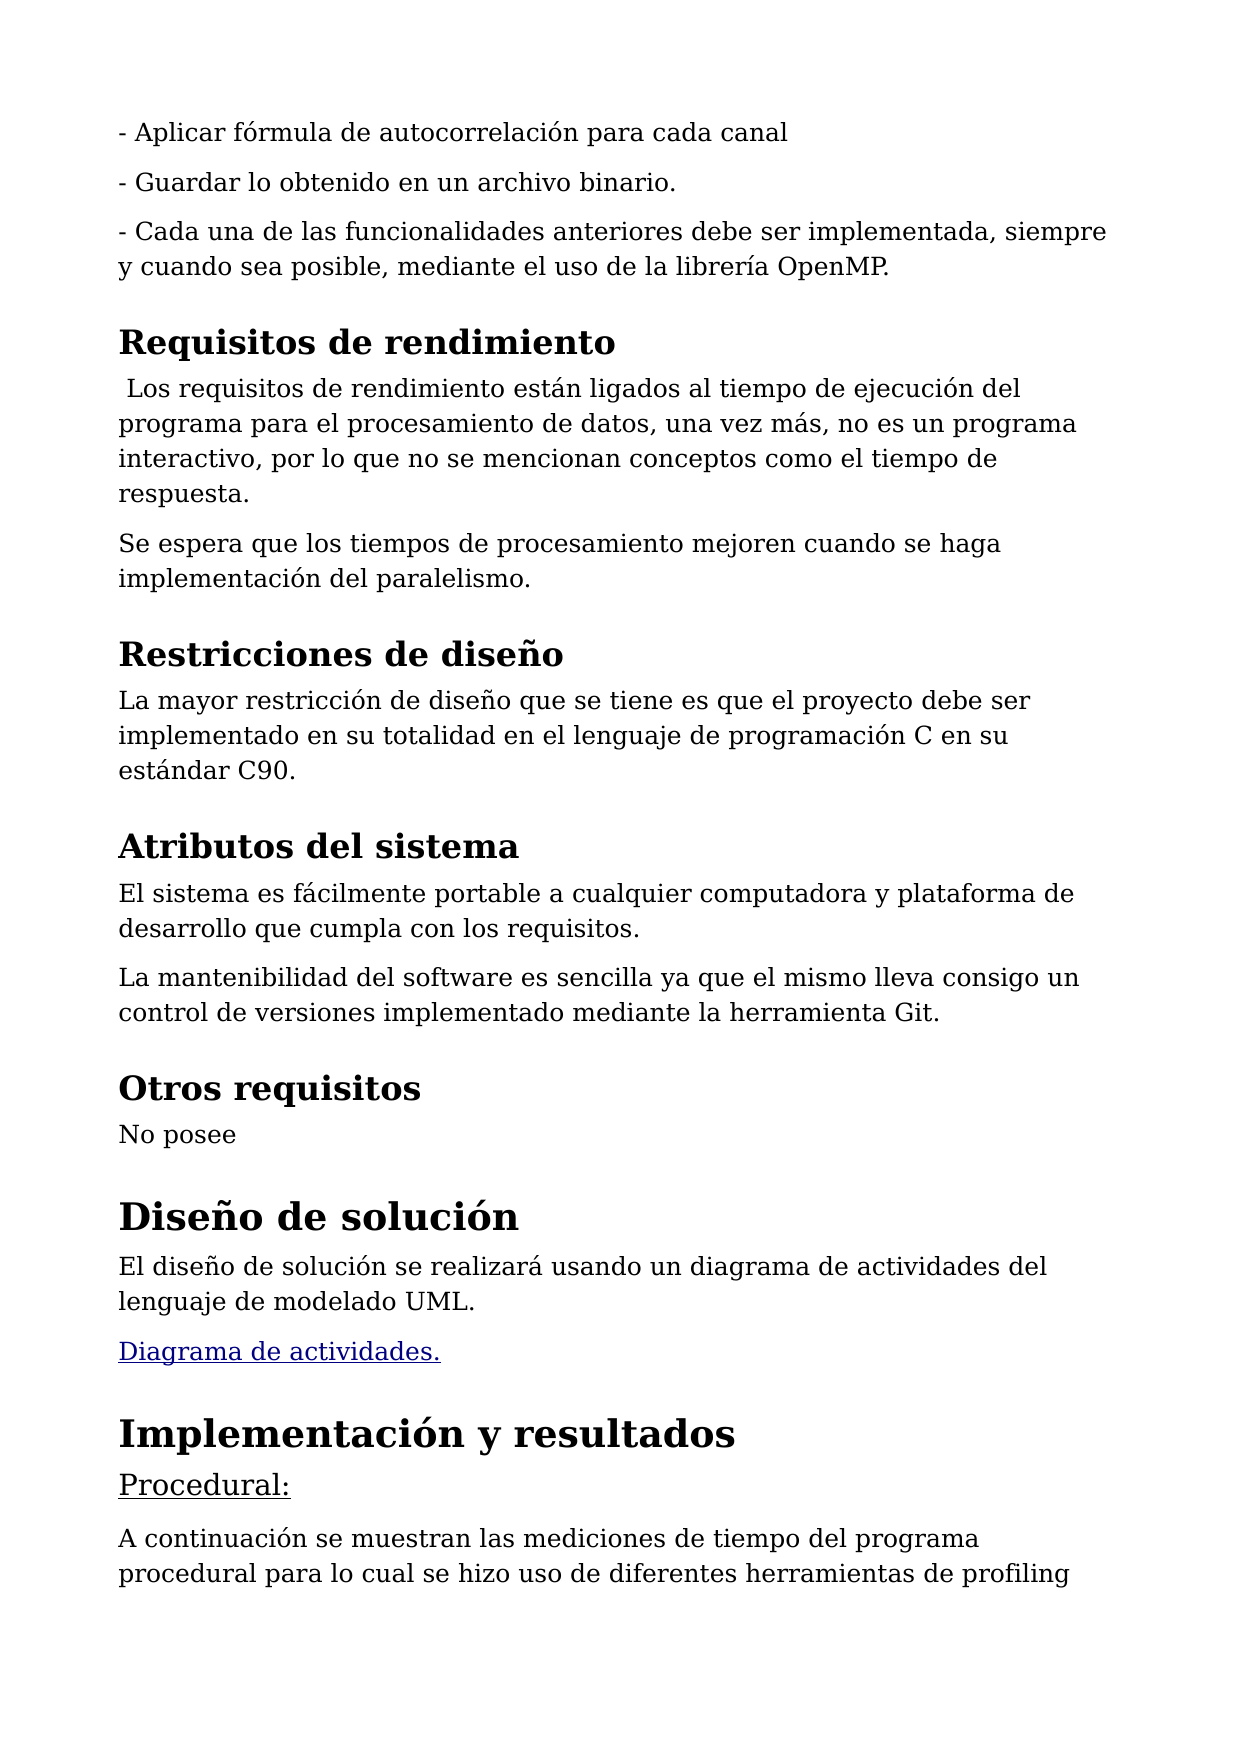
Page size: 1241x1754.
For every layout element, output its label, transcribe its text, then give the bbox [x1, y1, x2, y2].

subtitle Otros requisitos [118, 1069, 1122, 1108]
text Procedural: [118, 1468, 1122, 1502]
text Se espera que los tiempos de procesamiento mejoren cuando se haga implementación del paralelismo. [118, 529, 1122, 593]
text - Cada una de las funcionalidades anteriores debe ser implementada, siempre y cuando sea posible, mediante el uso de la librería OpenMP. [118, 217, 1122, 281]
text El sistema es fácilmente portable a cualquier computadora y plataforma de desarrollo que cumpla con los requisitos. [118, 879, 1122, 943]
text - Aplicar fórmula de autocorrelación para cada canal [118, 118, 1122, 147]
text No posee [118, 1121, 1122, 1150]
text Diagrama de actividades. [118, 1337, 1122, 1366]
text La mayor restricción de diseño que se tiene es que el proyecto debe ser implementado en su totalidad en el lenguaje de programación C en su estándar C90. [118, 686, 1122, 786]
subtitle Diseño de solución [118, 1195, 1122, 1240]
subtitle Atributos del sistema [118, 827, 1122, 866]
text A continuación se muestran las mediciones de tiempo del programa procedural para lo cual se hizo uso de diferentes herramientas de profiling [118, 1524, 1122, 1588]
text Los requisitos de rendimiento están ligados al tiempo de ejecución del programa para el procesamiento de datos, una vez más, no es un programa interactivo, por lo que no se mencionan conceptos como el tiempo de respuesta. [118, 374, 1122, 509]
text La mantenibilidad del software es sencilla ya que el mismo lleva consigo un control de versiones implementado mediante la herramienta Git. [118, 963, 1122, 1027]
subtitle Implementación y resultados [118, 1411, 1122, 1456]
text - Guardar lo obtenido en un archivo binario. [118, 168, 1122, 197]
text El diseño de solución se realizará usando un diagrama de actividades del lenguaje de modelado UML. [118, 1252, 1122, 1316]
subtitle Restricciones de diseño [118, 634, 1122, 674]
subtitle Requisitos de rendimiento [118, 323, 1122, 362]
